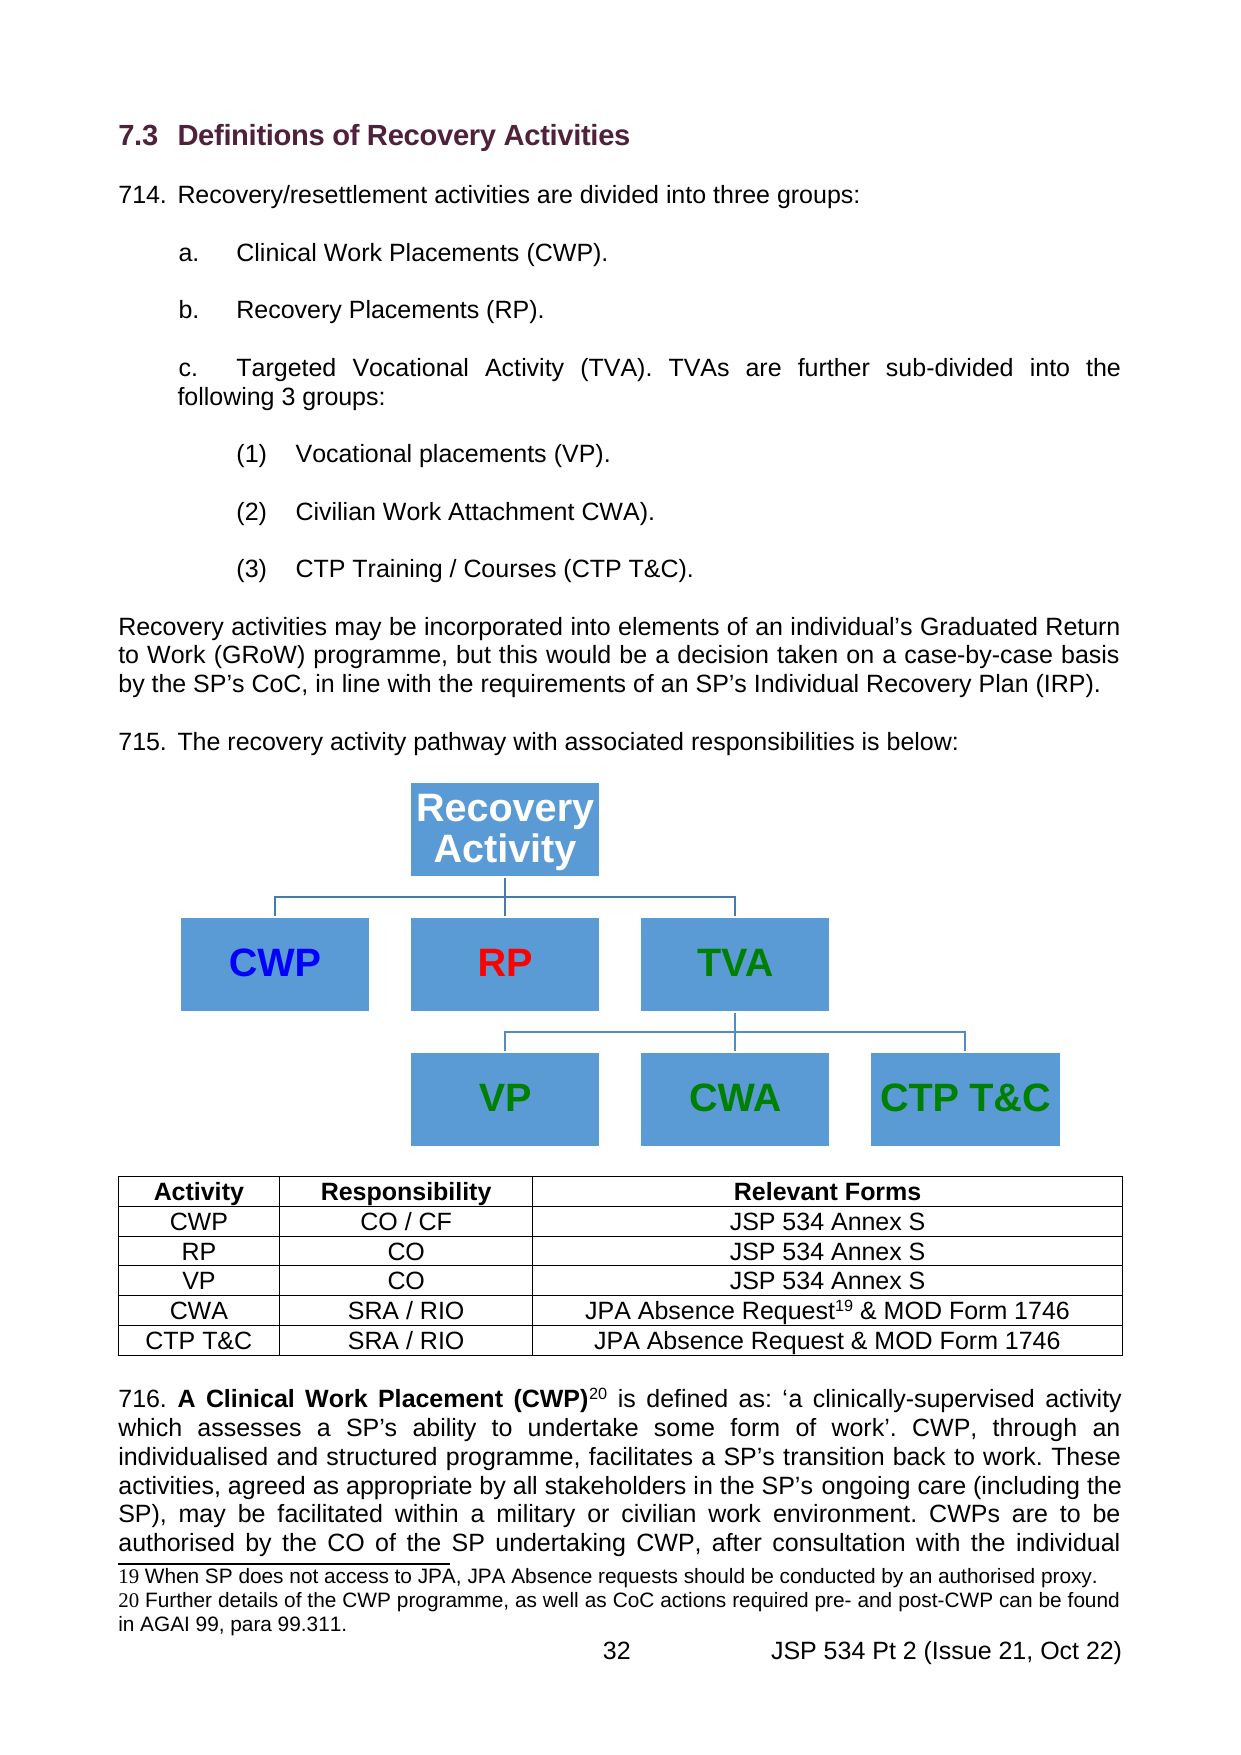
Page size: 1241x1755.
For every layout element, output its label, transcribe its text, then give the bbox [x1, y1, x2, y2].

list Further details of the CWP programme, as well as CoC actions required pre- and post-CWP can be found in AGAI 99, para 99.311. [118, 1588, 1122, 1636]
table_cell CTP T&C [119, 1326, 279, 1355]
list Clinical Work Placements (CWP). [177, 238, 1122, 267]
list Recovery Placements (RP). [177, 295, 1122, 324]
table_header Responsibility [280, 1177, 532, 1206]
table_cell JSP 534 Annex S [533, 1266, 1122, 1295]
table_cell CWA [119, 1296, 279, 1325]
list A Clinical Work Placement (CWP) is defined as: ‘a clinically-supervised activity which assesses a SP’s ability to undertake some form of work’. CWP, through an individualised and structured programme, facilitates a SP’s transition back to work. These activities, agreed as appropriate by all stakeholders in the SP’s ongoing care (including the SP), may be facilitated within a military or civilian work environment. CWPs are to be authorised by the CO of the SP undertaking CWP, after consultation with the individual [118, 1384, 1122, 1557]
table_cell JPA Absence Request & MOD Form 1746 [533, 1326, 1122, 1355]
table_cell JSP 534 Annex S [533, 1207, 1122, 1236]
table_header Relevant Forms [533, 1177, 1122, 1206]
text Recovery activities may be incorporated into elements of an individual’s Graduated Return to Work (GRoW) programme, but this would be a decision taken on a case-by-case basis by the SP’s CoC, in line with the requirements of an SP’s Individual Recovery Plan (IRP). [118, 612, 1122, 698]
table_cell JSP 534 Annex S [533, 1237, 1122, 1265]
list CTP Training / Courses (CTP T&C). [236, 554, 1122, 583]
table_cell SRA / RIO [280, 1296, 532, 1325]
list Recovery/resettlement activities are divided into three groups: [118, 180, 1122, 209]
table_cell CO [280, 1266, 532, 1295]
table_header Activity [119, 1177, 279, 1206]
list Civilian Work Attachment CWA). [236, 497, 1122, 525]
list The recovery activity pathway with associated responsibilities is below: [118, 727, 1122, 755]
table_cell JPA Absence Request & MOD Form 1746 [533, 1296, 1122, 1325]
table_cell CO [280, 1237, 532, 1265]
table_cell SRA / RIO [280, 1326, 532, 1355]
table_cell CWP [119, 1207, 279, 1236]
table_cell RP [119, 1237, 279, 1265]
table_cell VP [119, 1266, 279, 1295]
list Vocational placements (VP). [236, 439, 1122, 468]
table_cell CO / CF [280, 1207, 532, 1236]
subtitle 7.3 Definitions of Recovery Activities [118, 118, 1122, 152]
list Targeted Vocational Activity (TVA). TVAs are further sub-divided into the following 3 groups: [177, 353, 1122, 410]
